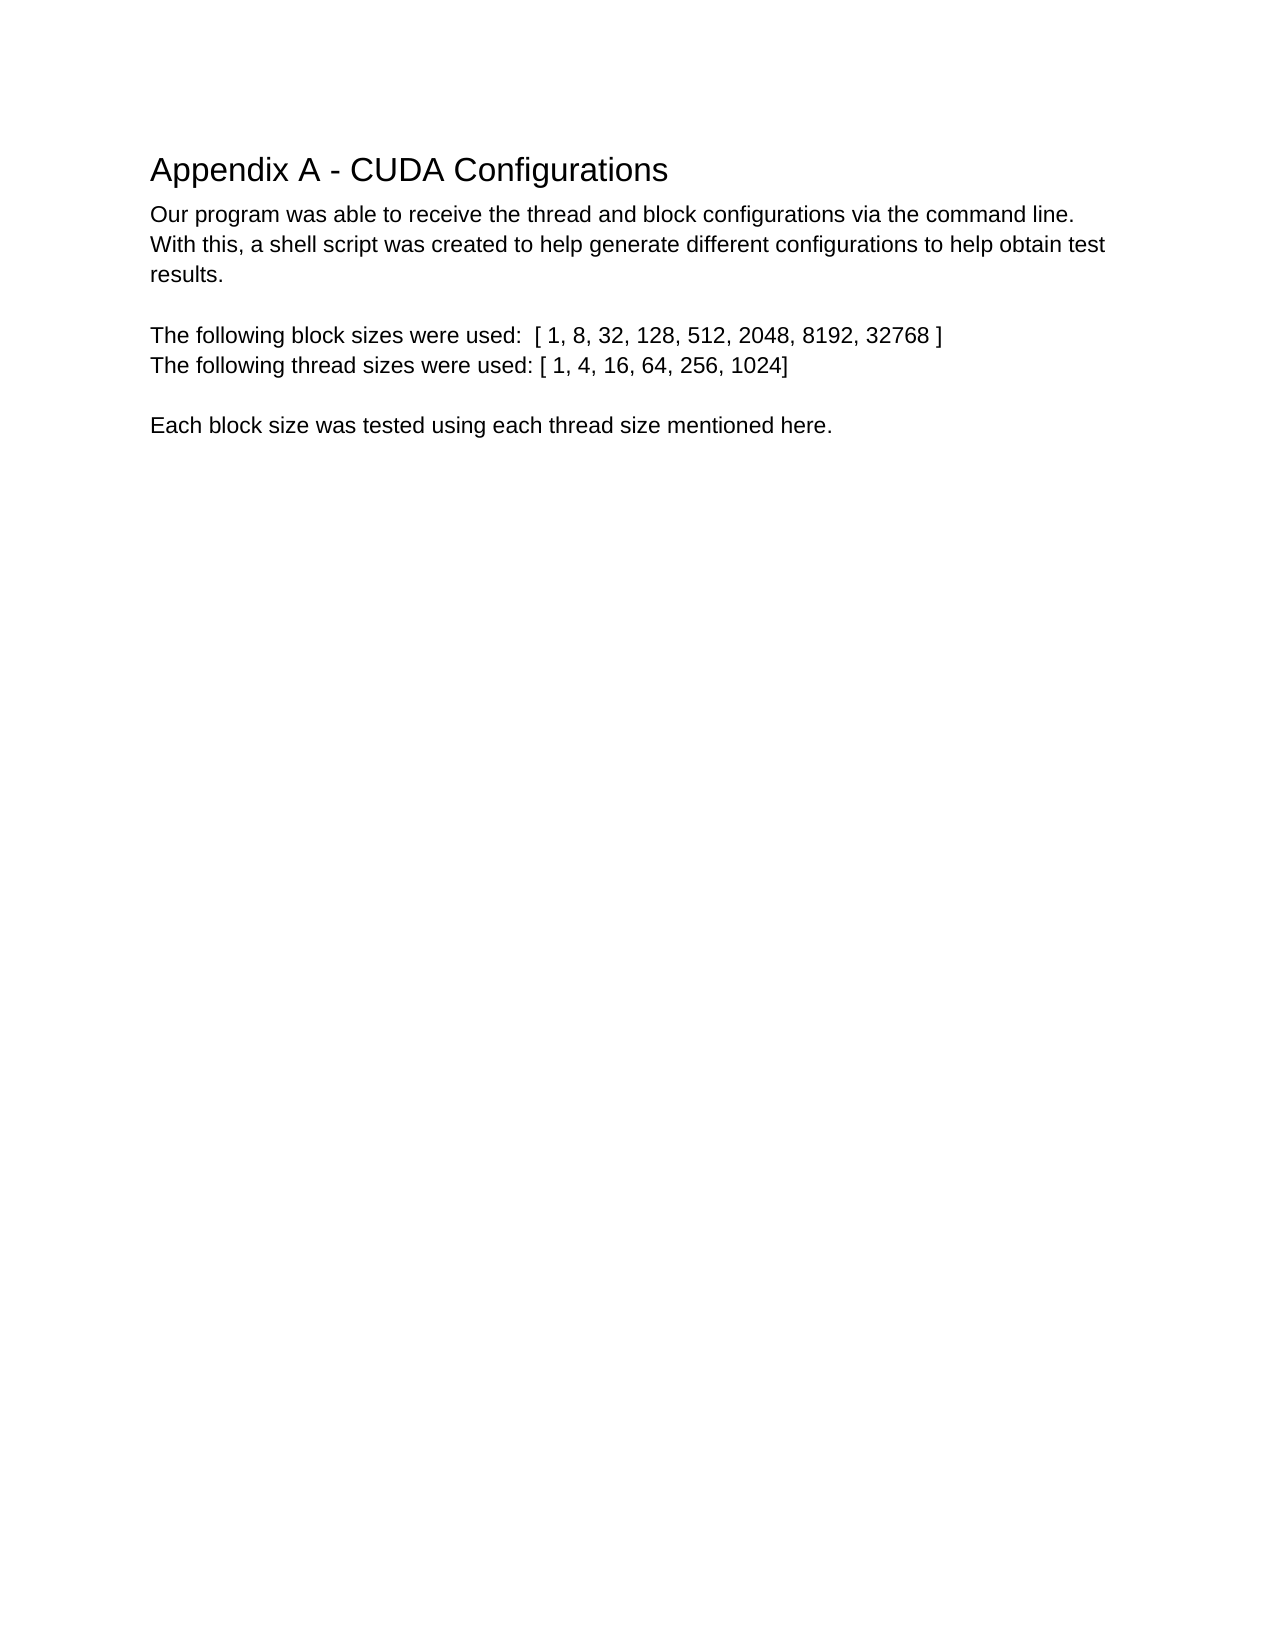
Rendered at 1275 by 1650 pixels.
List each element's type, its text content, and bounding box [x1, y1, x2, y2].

text Our program was able to receive the thread and block configurations via the command line. With this, a shell script was created to help generate different configurations to help obtain test results. [150, 201, 1125, 288]
subtitle Appendix A - CUDA Configurations [150, 150, 1125, 188]
text Each block size was tested using each thread size mentioned here. [150, 412, 1125, 439]
text The following block sizes were used: [ 1, 8, 32, 128, 512, 2048, 8192, 32768 ] [150, 322, 1125, 348]
text The following thread sizes were used: [ 1, 4, 16, 64, 256, 1024] [150, 352, 1125, 378]
